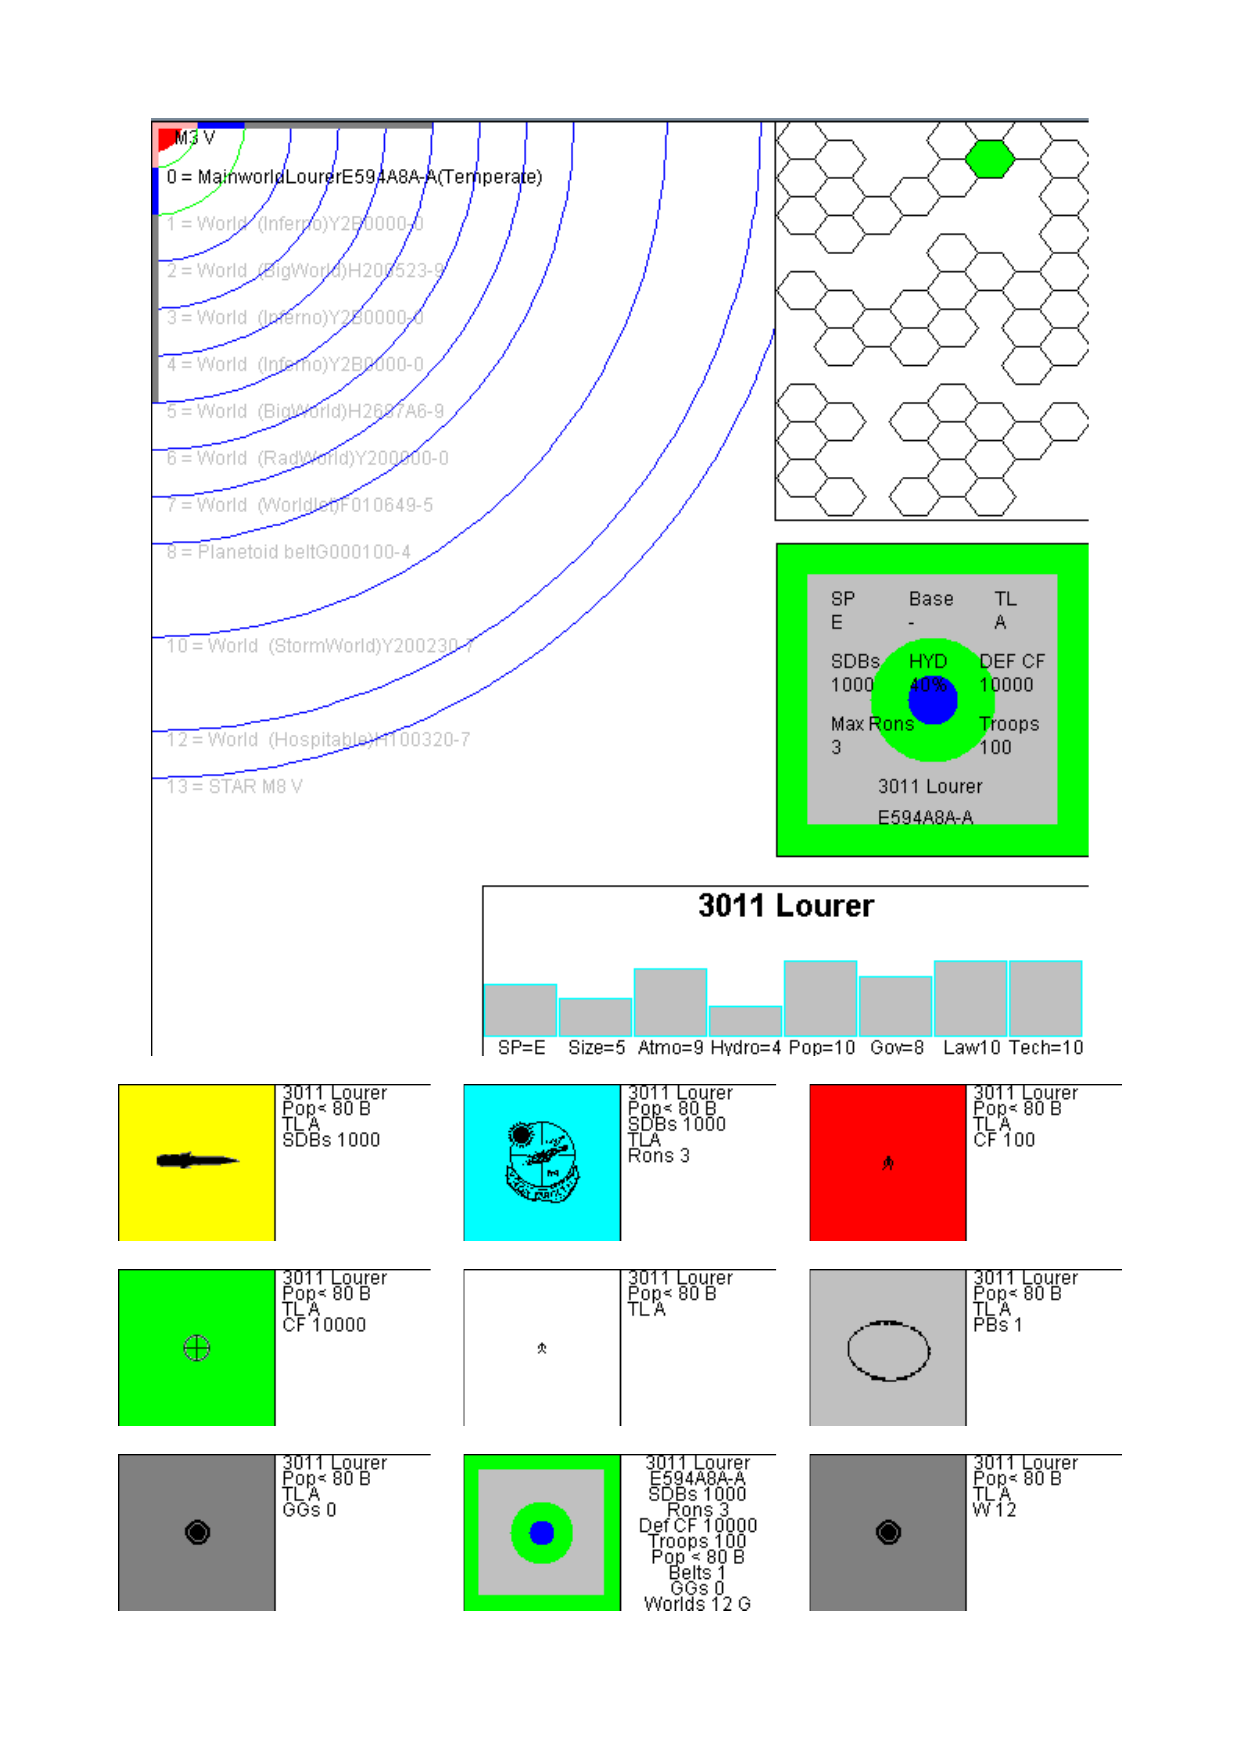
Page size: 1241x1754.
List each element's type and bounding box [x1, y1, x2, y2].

picture [118, 1269, 431, 1426]
picture [809, 1454, 1122, 1611]
picture [151, 118, 1089, 1056]
picture [809, 1269, 1122, 1426]
picture [463, 1454, 777, 1611]
picture [118, 1454, 431, 1611]
picture [463, 1269, 777, 1426]
picture [463, 1084, 777, 1241]
picture [118, 1084, 431, 1241]
picture [809, 1084, 1122, 1241]
